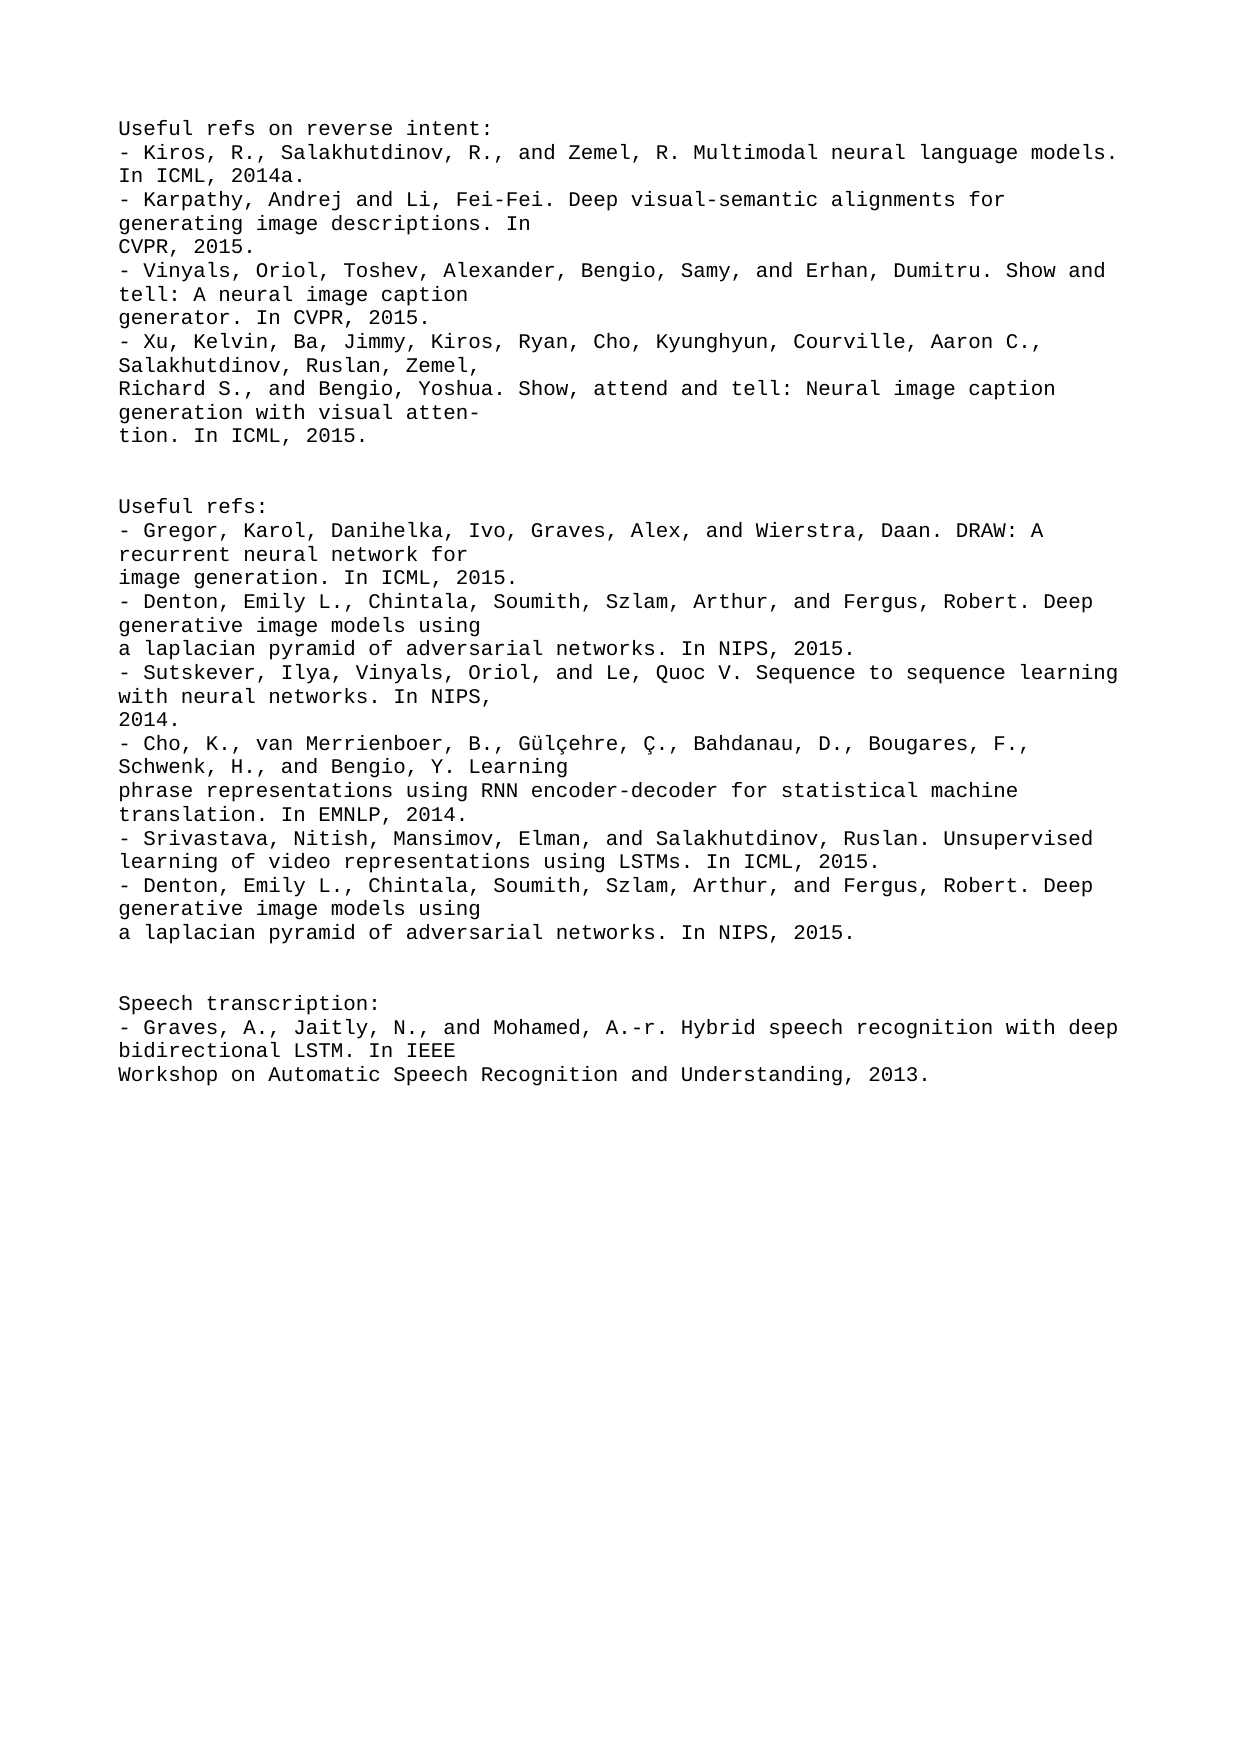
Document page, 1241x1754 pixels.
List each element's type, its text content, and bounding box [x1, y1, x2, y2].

text - Gregor, Karol, Danihelka, Ivo, Graves, Alex, and Wierstra, Daan. DRAW: A recurrent neural network for [118, 520, 1122, 567]
text - Denton, Emily L., Chintala, Soumith, Szlam, Arthur, and Fergus, Robert. Deep generative image models using [118, 875, 1122, 922]
text 2014. [118, 709, 1122, 733]
text - Karpathy, Andrej and Li, Fei-Fei. Deep visual-semantic alignments for generating image descriptions. In [118, 189, 1122, 236]
text Useful refs on reverse intent: [118, 118, 1122, 142]
text - Kiros, R., Salakhutdinov, R., and Zemel, R. Multimodal neural language models. In ICML, 2014a. [118, 142, 1122, 189]
text CVPR, 2015. [118, 236, 1122, 260]
text Speech transcription: [118, 993, 1122, 1017]
text - Sutskever, Ilya, Vinyals, Oriol, and Le, Quoc V. Sequence to sequence learning with neural networks. In NIPS, [118, 662, 1122, 709]
text - Denton, Emily L., Chintala, Soumith, Szlam, Arthur, and Fergus, Robert. Deep generative image models using [118, 591, 1122, 638]
text - Xu, Kelvin, Ba, Jimmy, Kiros, Ryan, Cho, Kyunghyun, Courville, Aaron C., Salakhutdinov, Ruslan, Zemel, [118, 331, 1122, 378]
text Useful refs: [118, 496, 1122, 520]
text phrase representations using RNN encoder-decoder for statistical machine translation. In EMNLP, 2014. [118, 780, 1122, 827]
text - Graves, A., Jaitly, N., and Mohamed, A.-r. Hybrid speech recognition with deep bidirectional LSTM. In IEEE [118, 1017, 1122, 1064]
text a laplacian pyramid of adversarial networks. In NIPS, 2015. [118, 638, 1122, 662]
text - Vinyals, Oriol, Toshev, Alexander, Bengio, Samy, and Erhan, Dumitru. Show and tell: A neural image caption [118, 260, 1122, 307]
text image generation. In ICML, 2015. [118, 567, 1122, 591]
text Workshop on Automatic Speech Recognition and Understanding, 2013. [118, 1064, 1122, 1088]
text a laplacian pyramid of adversarial networks. In NIPS, 2015. [118, 922, 1122, 946]
text - Srivastava, Nitish, Mansimov, Elman, and Salakhutdinov, Ruslan. Unsupervised learning of video representations using LSTMs. In ICML, 2015. [118, 827, 1122, 875]
text - Cho, K., van Merrienboer, B., Gülçehre, Ç., Bahdanau, D., Bougares, F., Schwenk, H., and Bengio, Y. Learning [118, 733, 1122, 780]
text generator. In CVPR, 2015. [118, 307, 1122, 331]
text tion. In ICML, 2015. [118, 426, 1122, 449]
text Richard S., and Bengio, Yoshua. Show, attend and tell: Neural image caption generation with visual atten- [118, 378, 1122, 426]
